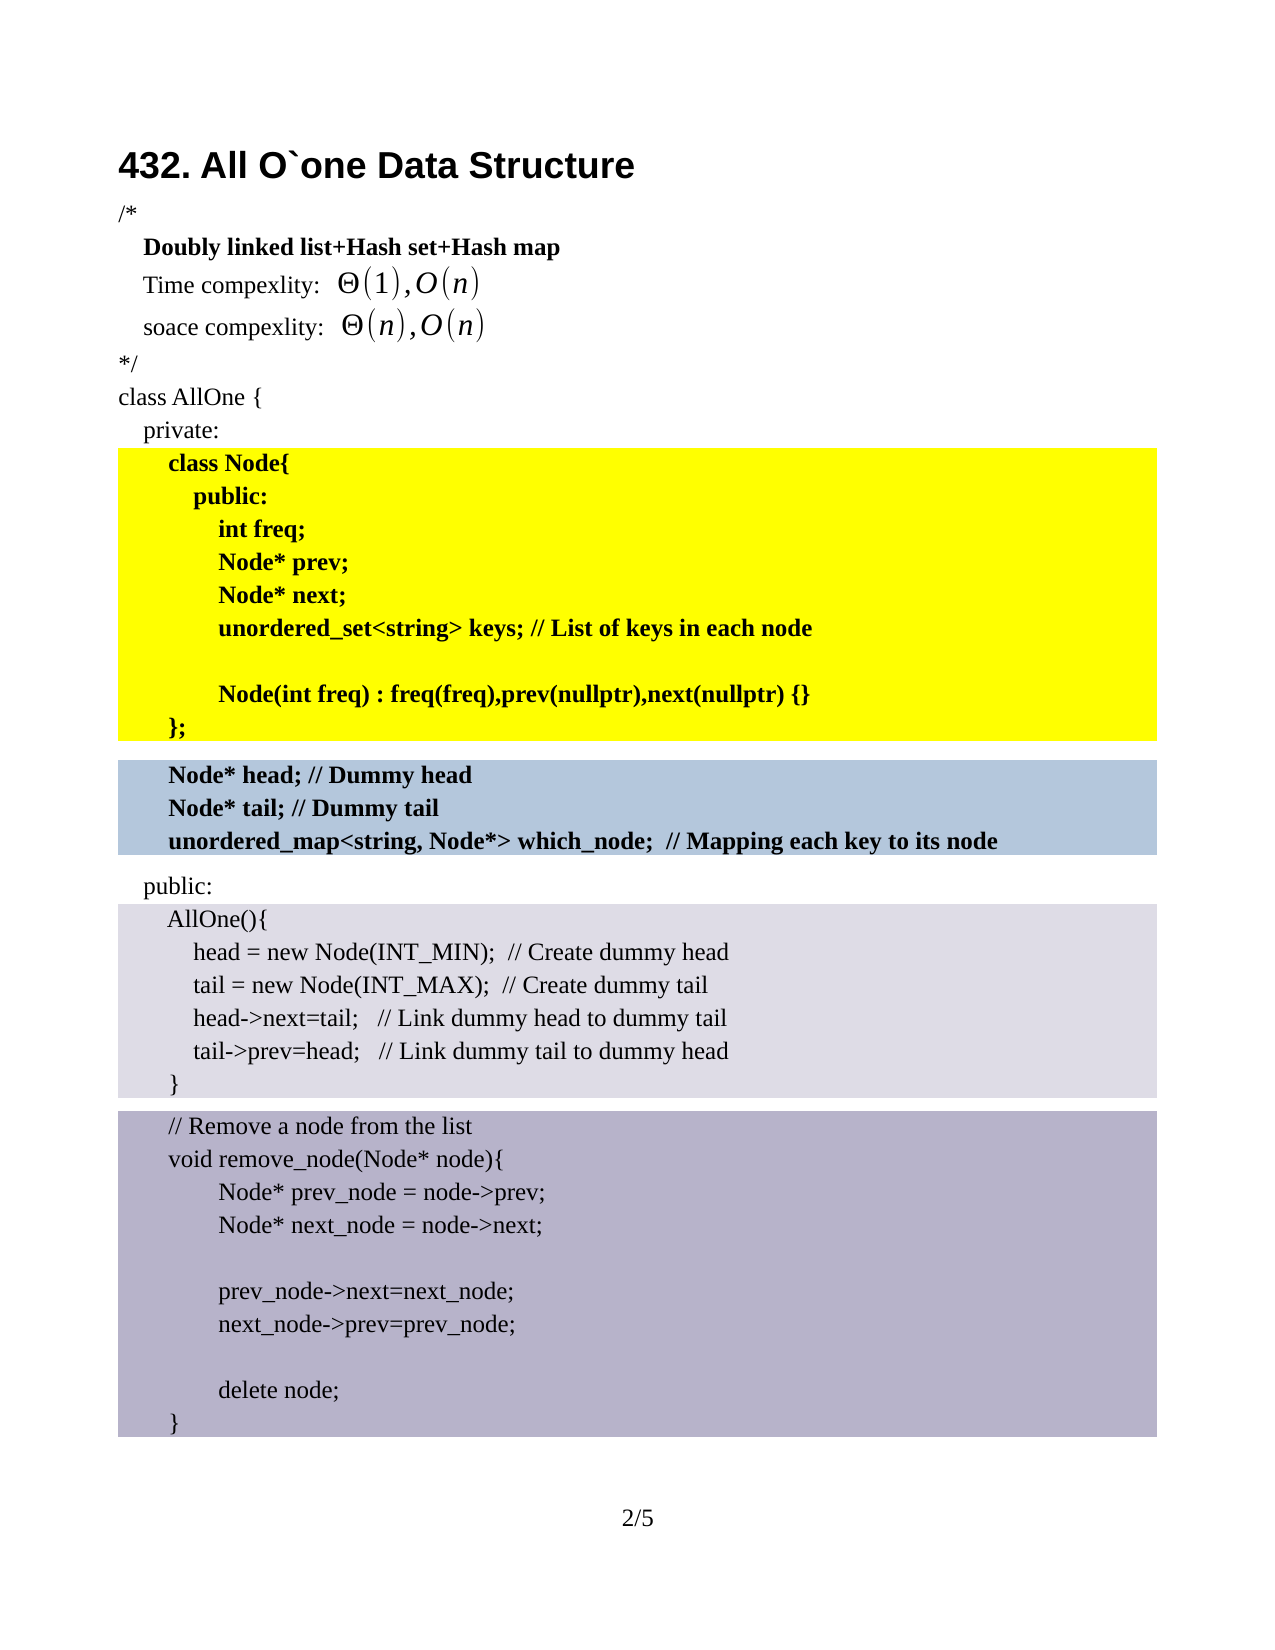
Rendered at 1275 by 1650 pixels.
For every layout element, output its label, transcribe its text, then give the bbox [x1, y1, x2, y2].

text Node* prev; [118, 547, 1157, 576]
text Node* prev_node = node->prev; [118, 1177, 1157, 1206]
text soace compexlity: [118, 307, 1157, 344]
text }; [118, 712, 1157, 741]
text */ [118, 349, 1157, 377]
text Node* next; [118, 580, 1157, 609]
text head->next=tail; // Link dummy head to dummy tail [118, 1003, 1157, 1032]
text unordered_map<string, Node*> which_node; // Mapping each key to its node [118, 826, 1157, 855]
text // Remove a node from the list [118, 1111, 1157, 1140]
subtitle 432. All O`one Data Structure [118, 143, 1157, 186]
text int freq; [118, 514, 1157, 543]
text void remove_node(Node* node){ [118, 1144, 1157, 1173]
text } [118, 1069, 1157, 1098]
text AllOne(){ [118, 904, 1157, 933]
text Node(int freq) : freq(freq),prev(nullptr),next(nullptr) {} [118, 679, 1157, 708]
text tail->prev=head; // Link dummy tail to dummy head [118, 1036, 1157, 1065]
text public: [118, 871, 1157, 900]
text Doubly linked list+Hash set+Hash map [118, 232, 1157, 261]
text Node* tail; // Dummy tail [118, 793, 1157, 822]
text tail = new Node(INT_MAX); // Create dummy tail [118, 970, 1157, 999]
text prev_node->next=next_node; [118, 1276, 1157, 1305]
text Node* next_node = node->next; [118, 1210, 1157, 1239]
text Time compexlity: [118, 265, 1157, 302]
text head = new Node(INT_MIN); // Create dummy head [118, 937, 1157, 966]
text Node* head; // Dummy head [118, 760, 1157, 789]
text class AllOne { [118, 382, 1157, 411]
text private: [118, 415, 1157, 443]
text /* [118, 199, 1157, 227]
text next_node->prev=prev_node; [118, 1309, 1157, 1338]
text class Node{ [118, 448, 1157, 477]
text } [118, 1408, 1157, 1437]
text unordered_set<string> keys; // List of keys in each node [118, 613, 1157, 642]
text public: [118, 481, 1157, 509]
text delete node; [118, 1375, 1157, 1404]
